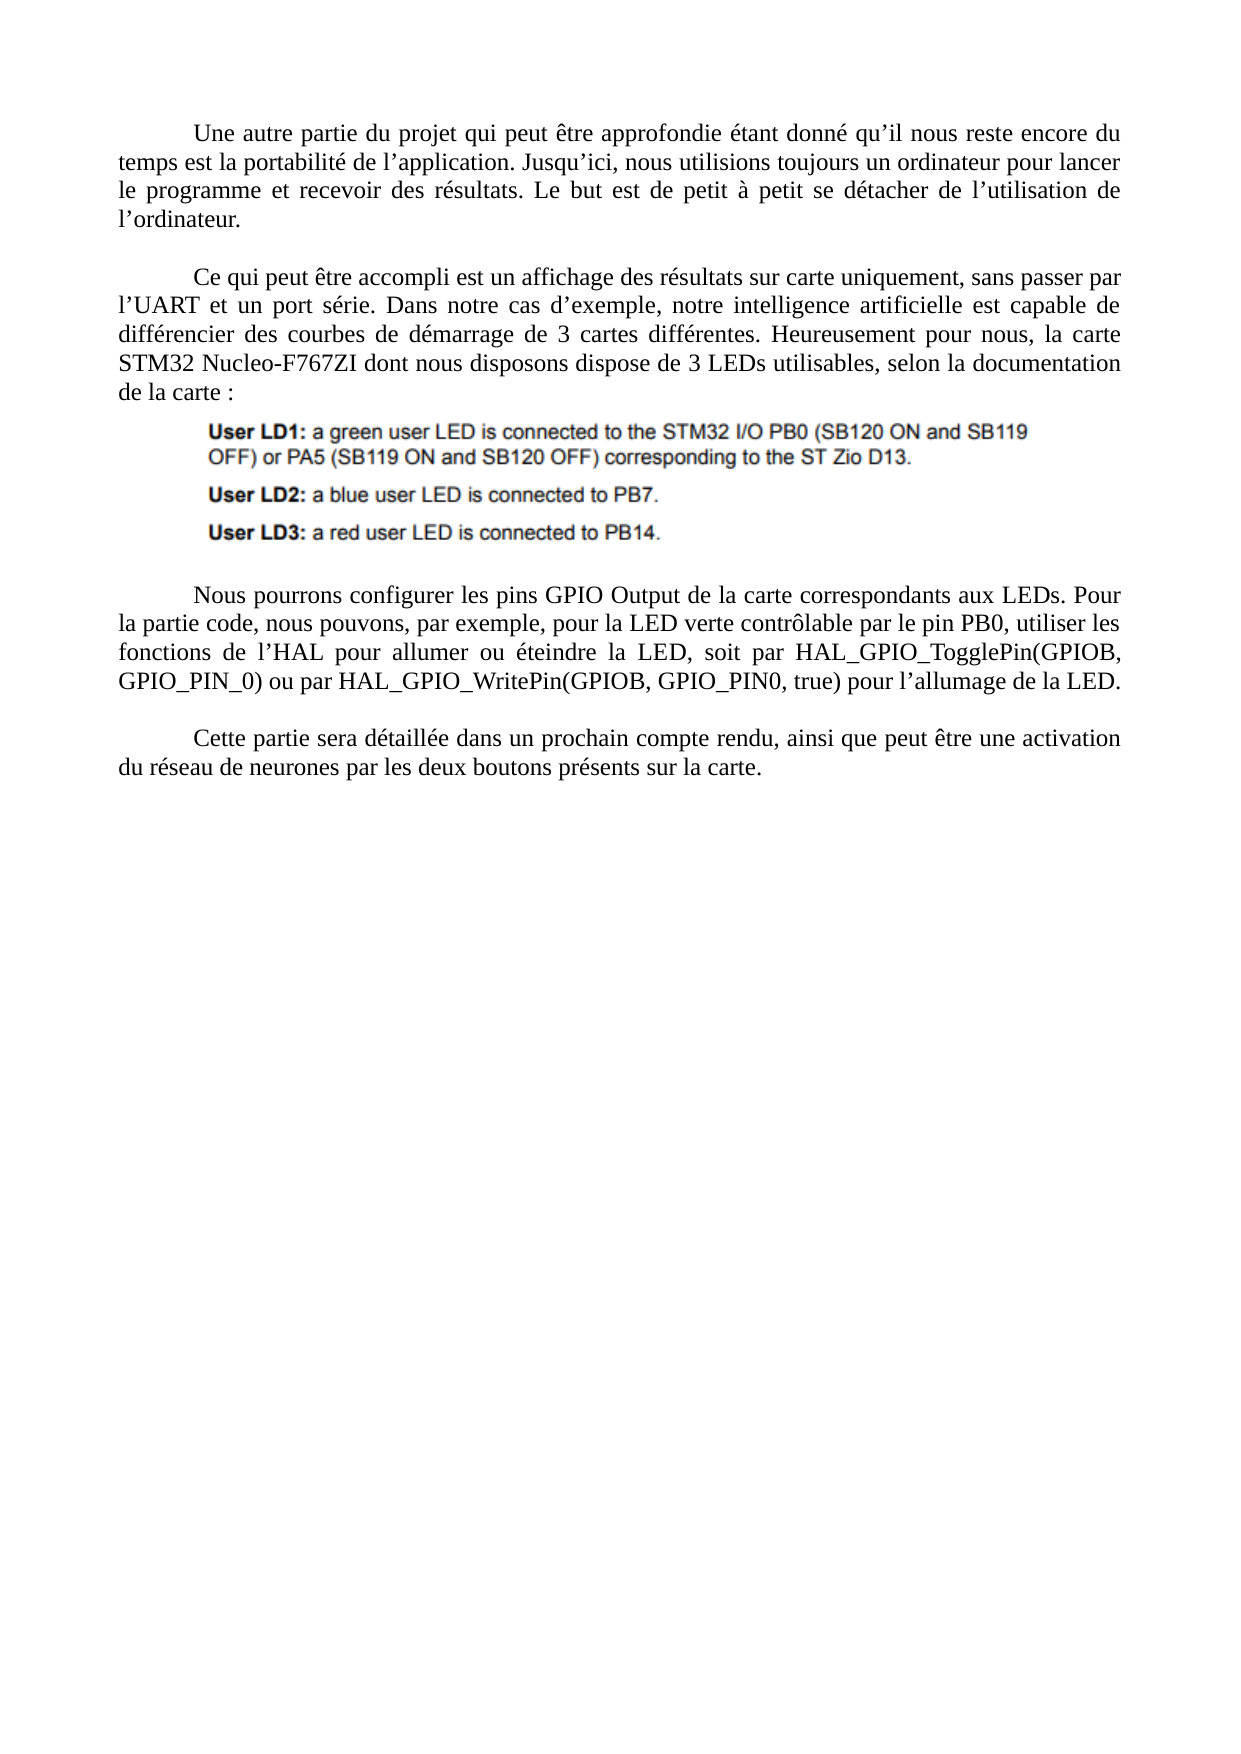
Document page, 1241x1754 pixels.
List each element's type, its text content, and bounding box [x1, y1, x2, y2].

text Une autre partie du projet qui peut être approfondie étant donné qu’il nous reste encore du temps est la portabilité de l’application. Jusqu’ici, nous utilisions toujours un ordinateur pour lancer le programme et recevoir des résultats. Le but est de petit à petit se détacher de l’utilisation de l’ordinateur. [118, 118, 1122, 233]
text Cette partie sera détaillée dans un prochain compte rendu, ainsi que peut être une activation du réseau de neurones par les deux boutons présents sur la carte. [118, 723, 1122, 781]
text Ce qui peut être accompli est un affichage des résultats sur carte uniquement, sans passer par l’UART et un port série. Dans notre cas d’exemple, notre intelligence artificielle est capable de différencier des courbes de démarrage de 3 cartes différentes. Heureusement pour nous, la carte STM32 Nucleo-F767ZI dont nous disposons dispose de 3 LEDs utilisables, selon la documentation de la carte : [118, 262, 1122, 406]
text Nous pourrons configurer les pins GPIO Output de la carte correspondants aux LEDs. Pour la partie code, nous pouvons, par exemple, pour la LED verte contrôlable par le pin PB0, utiliser les fonctions de l’HAL pour allumer ou éteindre la LED, soit par HAL_GPIO_TogglePin(GPIOB, GPIO_PIN_0) ou par HAL_GPIO_WritePin(GPIOB, GPIO_PIN0, true) pour l’allumage de la LED. [118, 580, 1122, 695]
picture [199, 415, 1041, 551]
